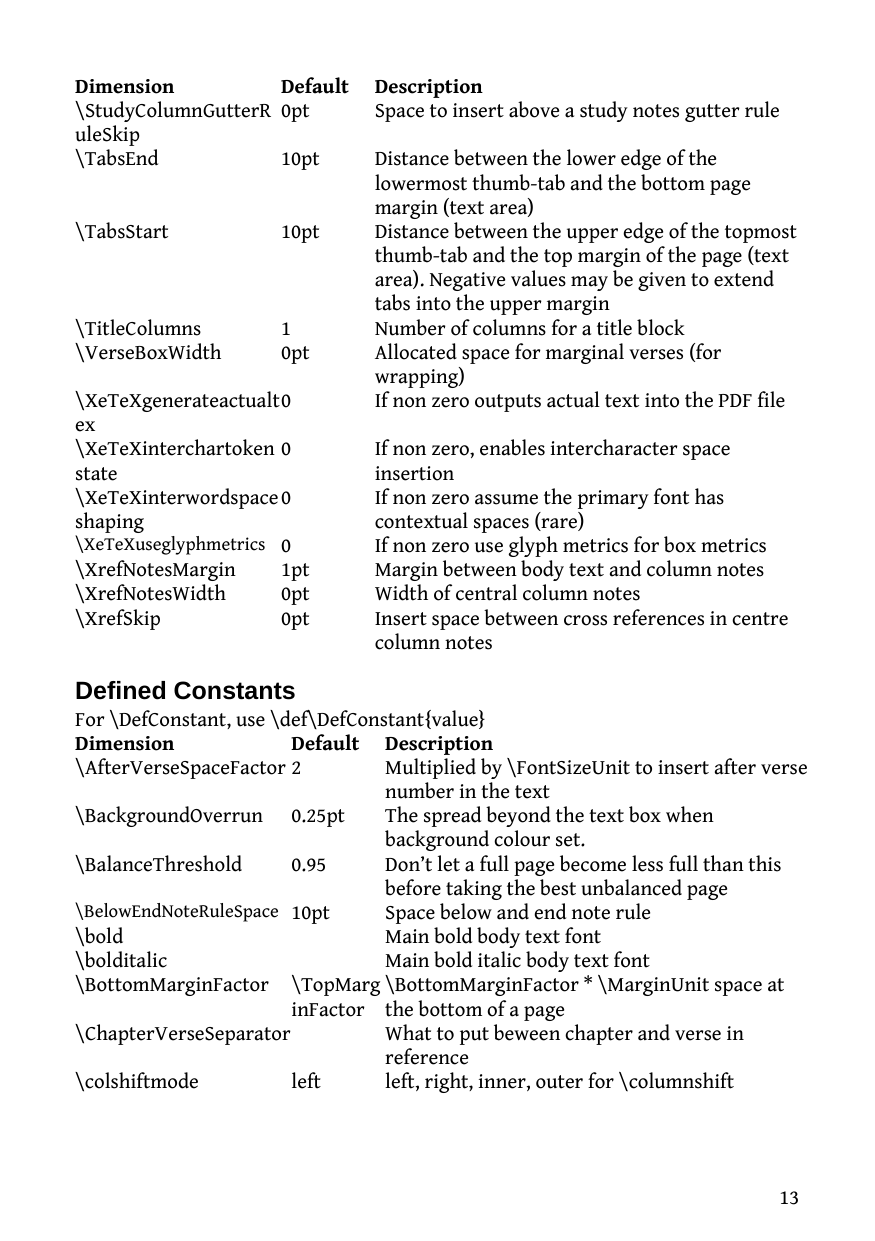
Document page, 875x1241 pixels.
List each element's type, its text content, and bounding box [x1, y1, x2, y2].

table_cell \⁠XeTeXgenerateactualtex [75, 389, 281, 437]
table_cell \colshiftmode [75, 1070, 291, 1094]
table_cell 0.95 [291, 853, 385, 901]
table_cell \⁠StudyColumnGutterRuleSkip [75, 99, 281, 147]
list For \DefConstant, use \def\DefConstant{value} [75, 708, 799, 732]
table_cell \BottomMarginFactor [75, 974, 291, 1022]
table_cell If non zero assume the primary font has contextual spaces (rare) [375, 486, 798, 534]
table_cell 0 [281, 486, 374, 534]
table_cell \BottomMarginFactor * \MarginUnit space at the bottom of a page [385, 974, 816, 1022]
table_cell What to put beween chapter and verse in reference [385, 1022, 816, 1070]
table_cell 0pt [281, 583, 374, 607]
table_cell \VerseBoxWidth [75, 341, 281, 389]
table_cell \⁠ChapterVerseSeparator [75, 1022, 291, 1070]
table_cell \BackgroundOverrun [75, 805, 291, 853]
table_cell Distance between the upper edge of the topmost thumb-tab and the top margin of the page (text area). Negative values may be given to extend tabs into the upper margin [375, 220, 798, 317]
subtitle Defined Constants [75, 676, 799, 704]
table_cell 0 [281, 389, 374, 437]
table_cell left [291, 1070, 385, 1094]
table_cell \TabsEnd [75, 148, 281, 220]
table_cell \⁠TopMarginFactor [291, 974, 385, 1022]
table_cell \⁠XeTeXinterchartokenstate [75, 438, 281, 486]
table_cell Don’t let a full page become less full than this before taking the best unbalanced page [385, 853, 816, 901]
table_cell left, right, inner, outer for \⁠columnshift [385, 1070, 816, 1094]
table_cell Margin between body text and column notes [375, 558, 798, 582]
table_header Description [375, 75, 798, 99]
table_cell 10pt [281, 220, 374, 317]
table_cell \TitleColumns [75, 317, 281, 341]
table_cell Main bold body text font [385, 925, 816, 949]
table_cell Insert space between cross references in centre column notes [375, 607, 798, 655]
table_cell \⁠AfterVerseSpaceFactor [75, 756, 291, 804]
table_cell \BalanceThreshold [75, 853, 291, 901]
table_cell \XeTeXuseglyphmetrics [75, 534, 281, 558]
table_cell If non zero, enables intercharacter space insertion [375, 438, 798, 486]
table_cell \bold [75, 925, 291, 949]
table_cell 10pt [281, 148, 374, 220]
table_cell Number of columns for a title block [375, 317, 798, 341]
table_header Description [385, 732, 816, 756]
table_cell \bolditalic [75, 950, 291, 974]
table_cell \⁠XeTeXinterwordspaceshaping [75, 486, 281, 534]
table_cell 0.25pt [291, 805, 385, 853]
table_cell 0pt [281, 607, 374, 655]
table_cell \XrefNotesWidth [75, 583, 281, 607]
table_header Default [291, 732, 385, 756]
table_cell 0pt [281, 341, 374, 389]
table_cell 1pt [281, 558, 374, 582]
table_cell 0 [281, 534, 374, 558]
table_cell Multiplied by \FontSizeUnit to insert after verse number in the text [385, 756, 816, 804]
table_cell If non zero use glyph metrics for box metrics [375, 534, 798, 558]
table_header Default [281, 75, 374, 99]
table_cell Distance between the lower edge of the lowermost thumb-tab and the bottom page margin (text area) [375, 148, 798, 220]
table_cell Width of central column notes [375, 583, 798, 607]
table_cell \XrefSkip [75, 607, 281, 655]
table_cell [291, 925, 385, 949]
table_cell 0pt [281, 99, 374, 147]
table_cell 2 [291, 756, 385, 804]
table_cell The spread beyond the text box when background colour set. [385, 805, 816, 853]
table_cell 0 [281, 438, 374, 486]
table_cell \XrefNotesMargin [75, 558, 281, 582]
table_cell 10pt [291, 901, 385, 925]
table_cell If non zero outputs actual text into the PDF file [375, 389, 798, 437]
table_header Dimension [75, 75, 281, 99]
table_cell 1 [281, 317, 374, 341]
table_cell Space below and end note rule [385, 901, 816, 925]
table_header Dimension [75, 732, 291, 756]
table_cell \⁠BelowEndNoteRuleSpace [75, 901, 291, 925]
table_cell [291, 1022, 385, 1070]
table_cell Allocated space for marginal verses (for wrapping) [375, 341, 798, 389]
table_cell [291, 950, 385, 974]
table_cell Space to insert above a study notes gutter rule [375, 99, 798, 147]
table_cell \TabsStart [75, 220, 281, 317]
table_cell Main bold italic body text font [385, 950, 816, 974]
